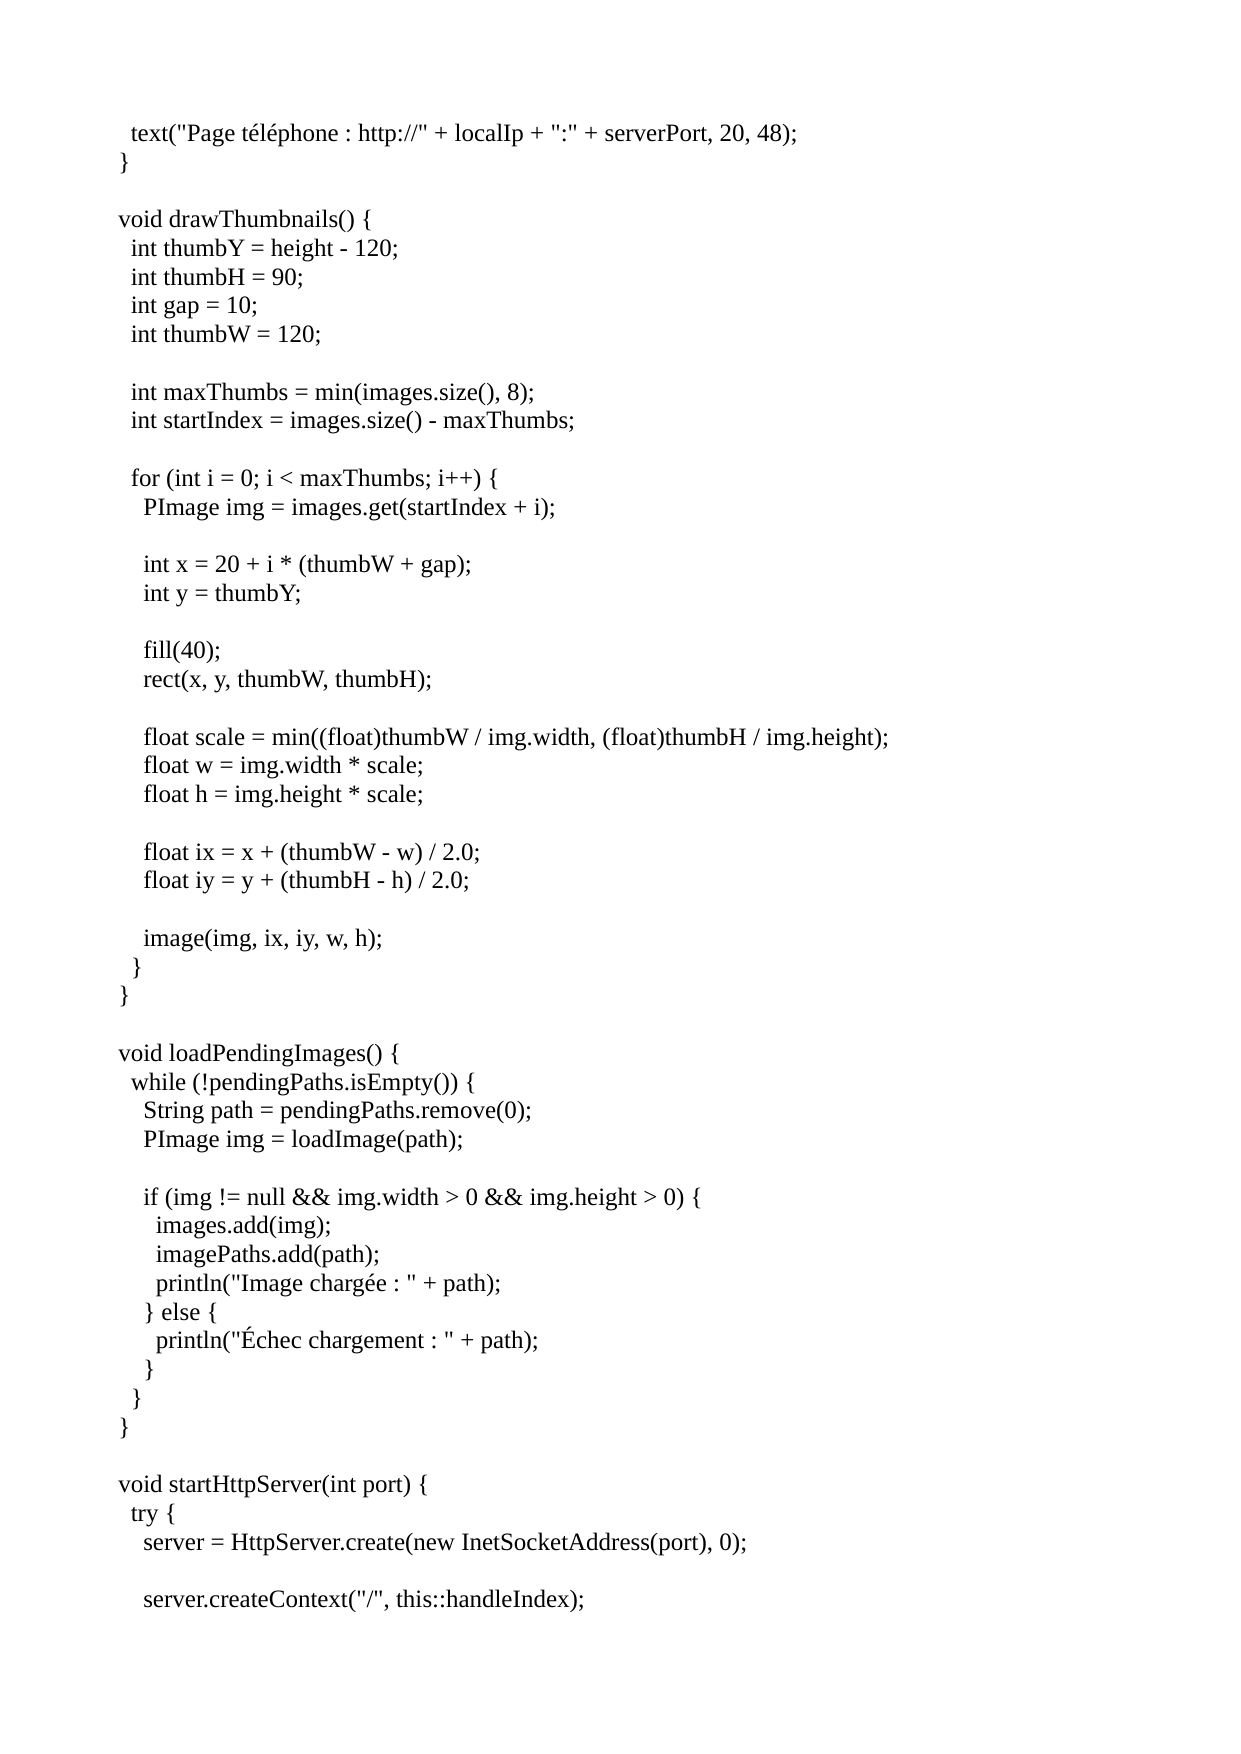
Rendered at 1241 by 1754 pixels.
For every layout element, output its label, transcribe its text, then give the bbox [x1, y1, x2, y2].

text float scale = min((float)thumbW / img.width, (float)thumbH / img.height); [118, 722, 1122, 751]
text images.add(img); [118, 1211, 1122, 1239]
text PImage img = loadImage(path); [118, 1124, 1122, 1153]
text } [118, 1354, 1122, 1383]
text PImage img = images.get(startIndex + i); [118, 492, 1122, 521]
text void drawThumbnails() { [118, 204, 1122, 233]
text } [118, 952, 1122, 981]
text int maxThumbs = min(images.size(), 8); [118, 377, 1122, 406]
text server = HttpServer.create(new InetSocketAddress(port), 0); [118, 1527, 1122, 1556]
text println("Image chargée : " + path); [118, 1268, 1122, 1297]
text int thumbY = height - 120; [118, 233, 1122, 262]
text void loadPendingImages() { [118, 1038, 1122, 1067]
text float ix = x + (thumbW - w) / 2.0; [118, 837, 1122, 866]
text for (int i = 0; i < maxThumbs; i++) { [118, 463, 1122, 492]
text rect(x, y, thumbW, thumbH); [118, 664, 1122, 693]
text } [118, 147, 1122, 176]
text int thumbW = 120; [118, 319, 1122, 348]
text println("Échec chargement : " + path); [118, 1326, 1122, 1354]
text if (img != null && img.width > 0 && img.height > 0) { [118, 1182, 1122, 1211]
text float h = img.height * scale; [118, 779, 1122, 808]
text int y = thumbY; [118, 578, 1122, 607]
text server.createContext("/", this::handleIndex); [118, 1584, 1122, 1613]
text } else { [118, 1297, 1122, 1326]
text float w = img.width * scale; [118, 751, 1122, 779]
text int gap = 10; [118, 291, 1122, 319]
text while (!pendingPaths.isEmpty()) { [118, 1067, 1122, 1096]
text float iy = y + (thumbH - h) / 2.0; [118, 866, 1122, 894]
text int startIndex = images.size() - maxThumbs; [118, 406, 1122, 434]
text } [118, 981, 1122, 1009]
text imagePaths.add(path); [118, 1239, 1122, 1268]
text text("Page téléphone : http://" + localIp + ":" + serverPort, 20, 48); [118, 118, 1122, 147]
text try { [118, 1498, 1122, 1527]
text fill(40); [118, 636, 1122, 664]
text } [118, 1383, 1122, 1412]
text } [118, 1412, 1122, 1441]
text int thumbH = 90; [118, 262, 1122, 291]
text String path = pendingPaths.remove(0); [118, 1096, 1122, 1124]
text int x = 20 + i * (thumbW + gap); [118, 549, 1122, 578]
text image(img, ix, iy, w, h); [118, 923, 1122, 952]
text void startHttpServer(int port) { [118, 1469, 1122, 1498]
